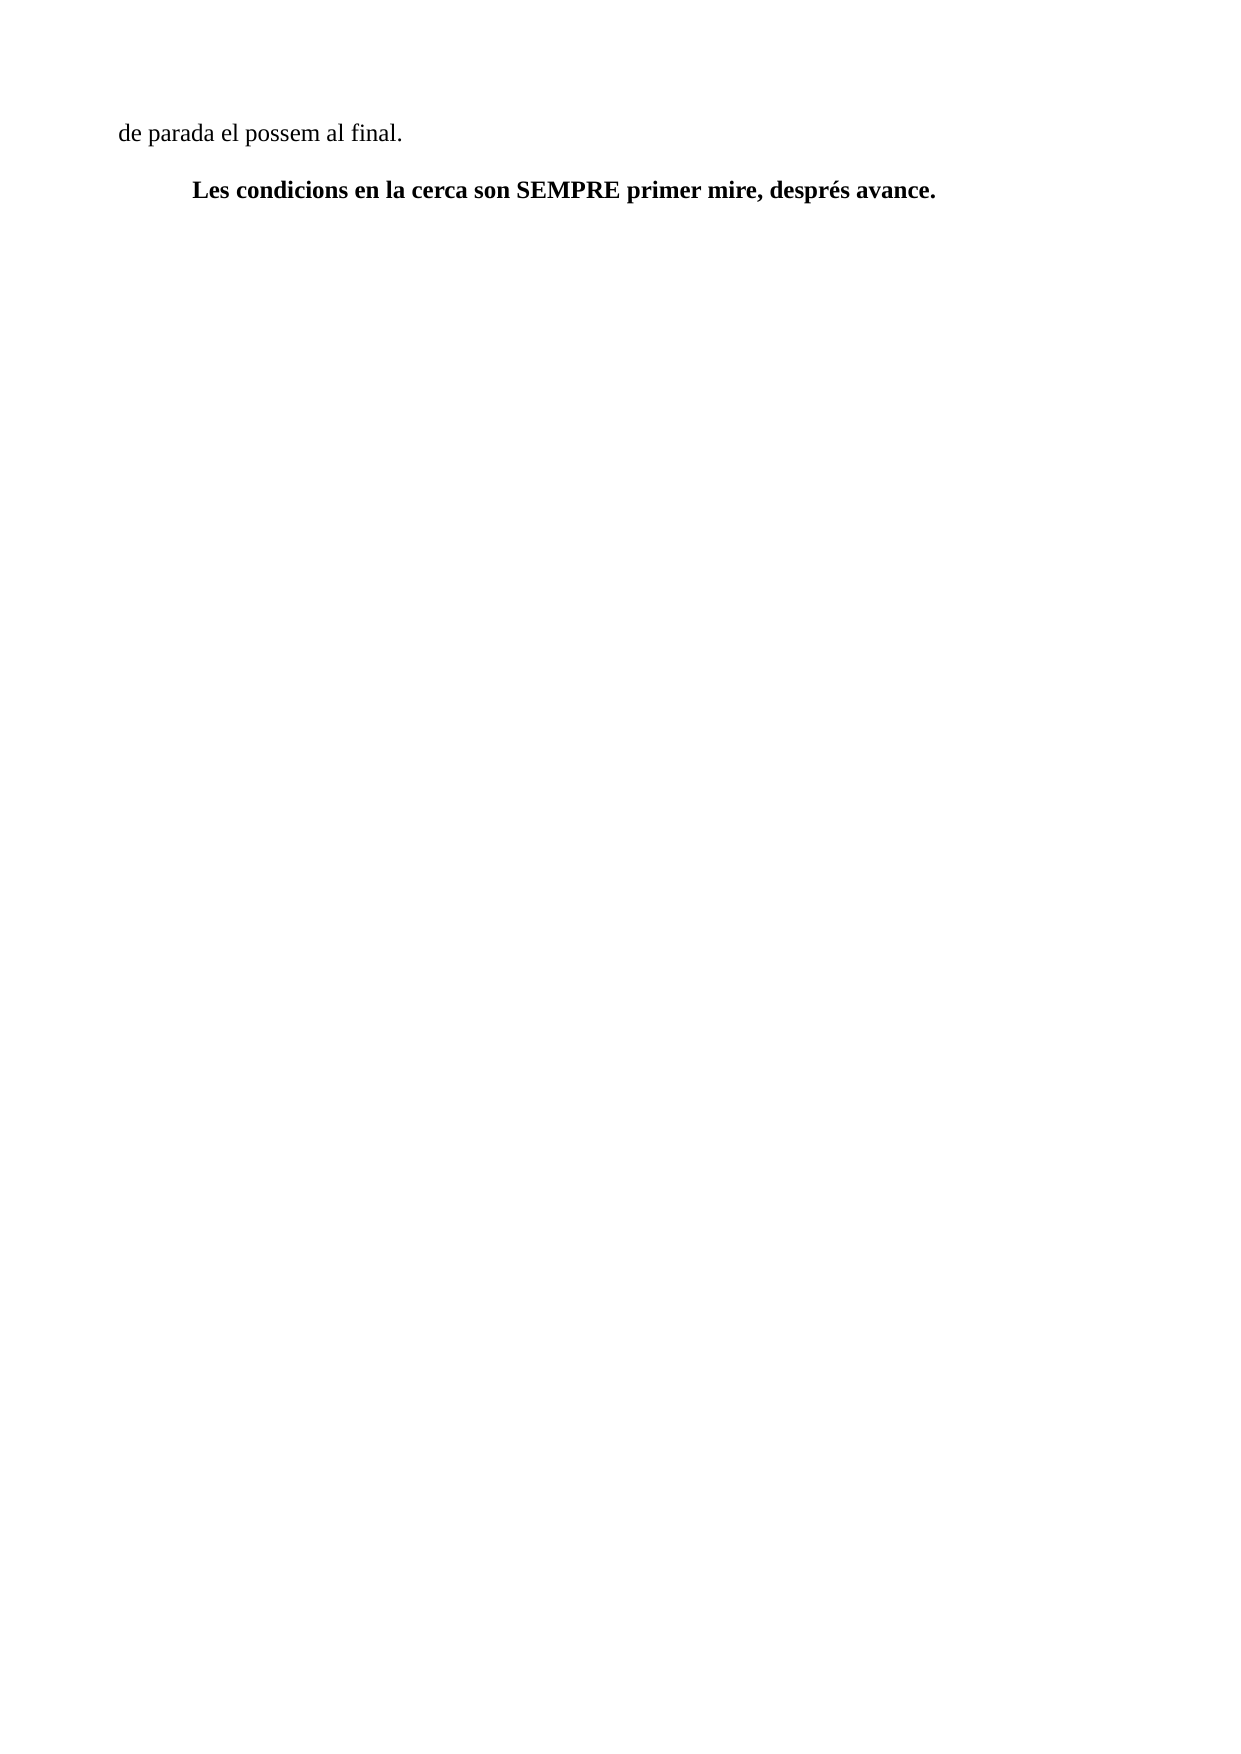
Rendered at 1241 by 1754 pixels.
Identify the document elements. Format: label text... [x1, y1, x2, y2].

text de parada el possem al final. [118, 118, 1122, 147]
text Les condicions en la cerca son SEMPRE primer mire, després avance. [118, 176, 1122, 204]
